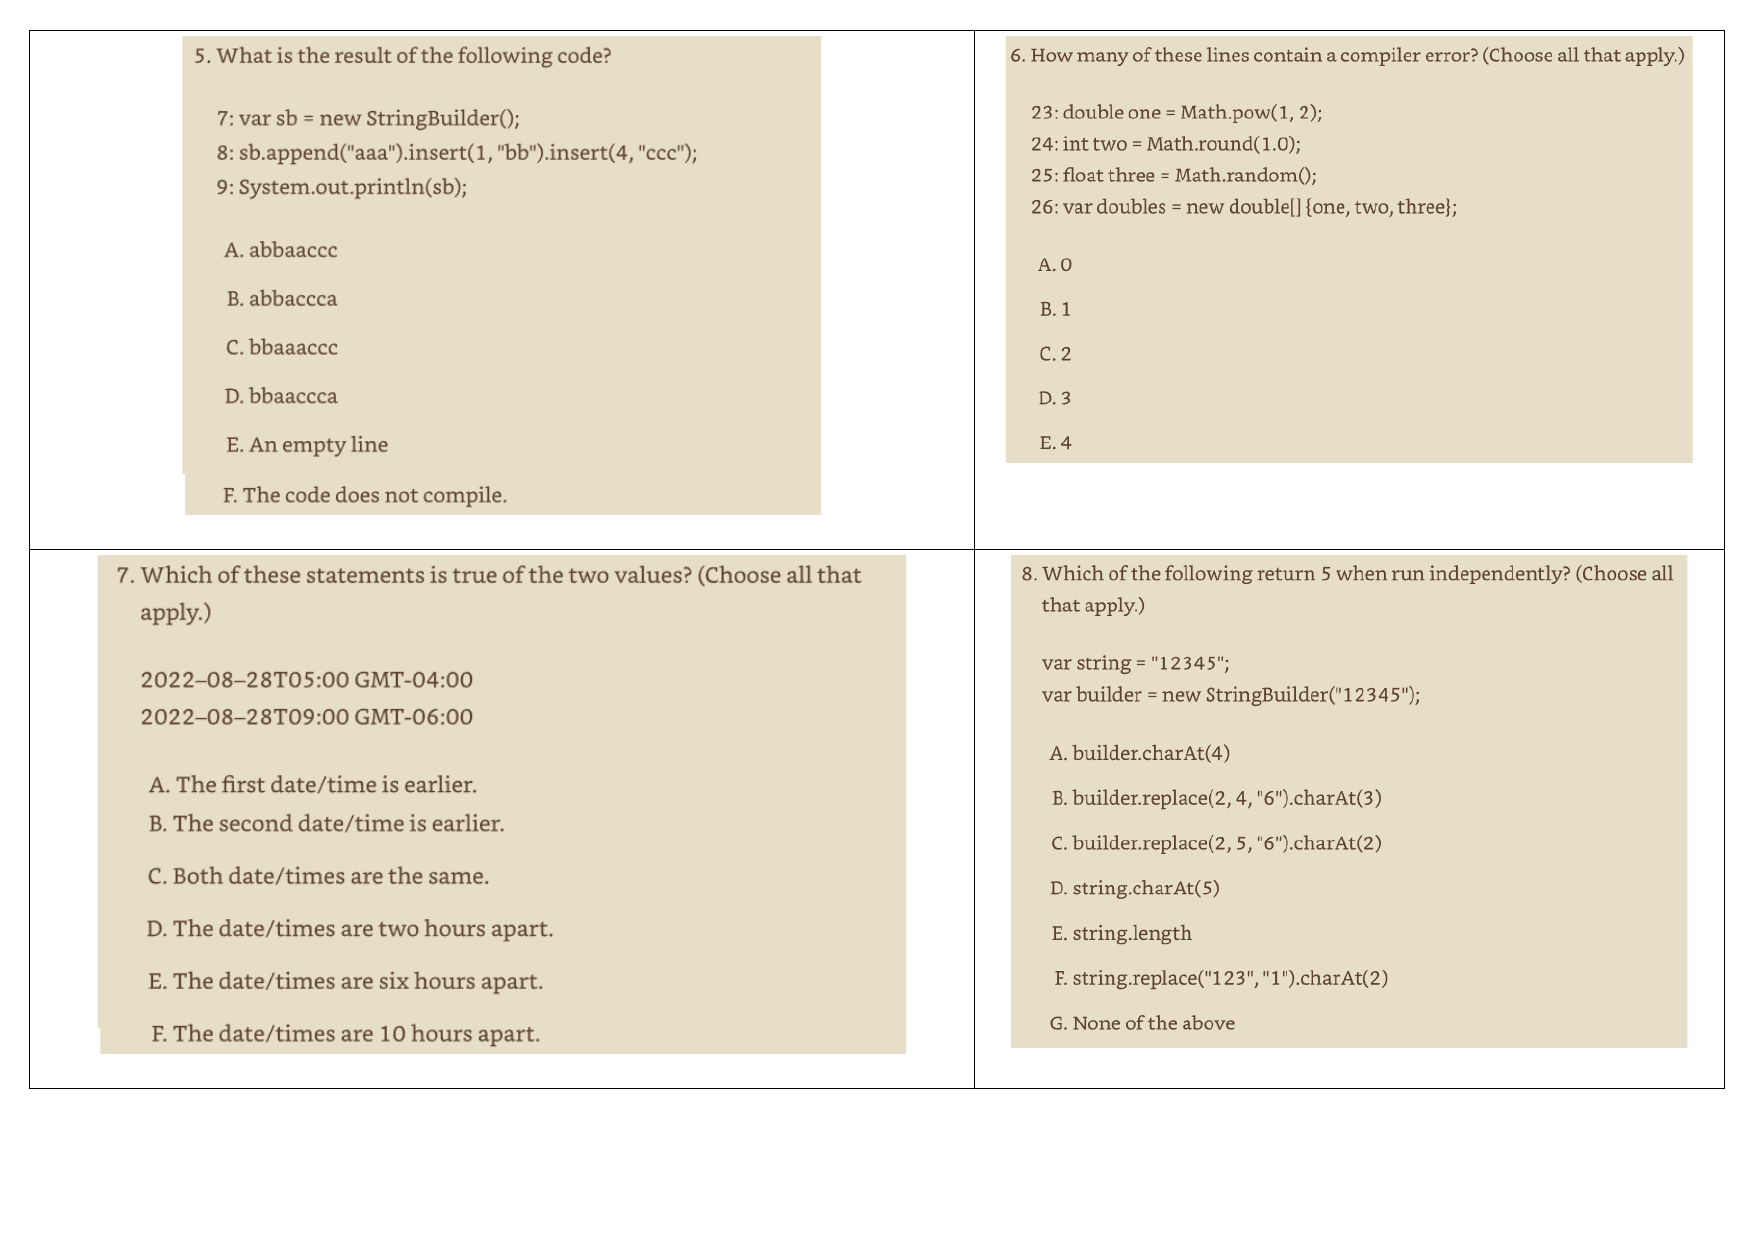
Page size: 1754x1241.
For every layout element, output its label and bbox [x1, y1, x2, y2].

picture [1011, 555, 1688, 1048]
table_cell [30, 31, 974, 549]
picture [1005, 36, 1693, 463]
table_cell [975, 550, 1724, 1088]
table_cell [30, 550, 974, 1088]
picture [97, 555, 907, 1054]
picture [182, 36, 822, 515]
table_cell [975, 31, 1724, 549]
